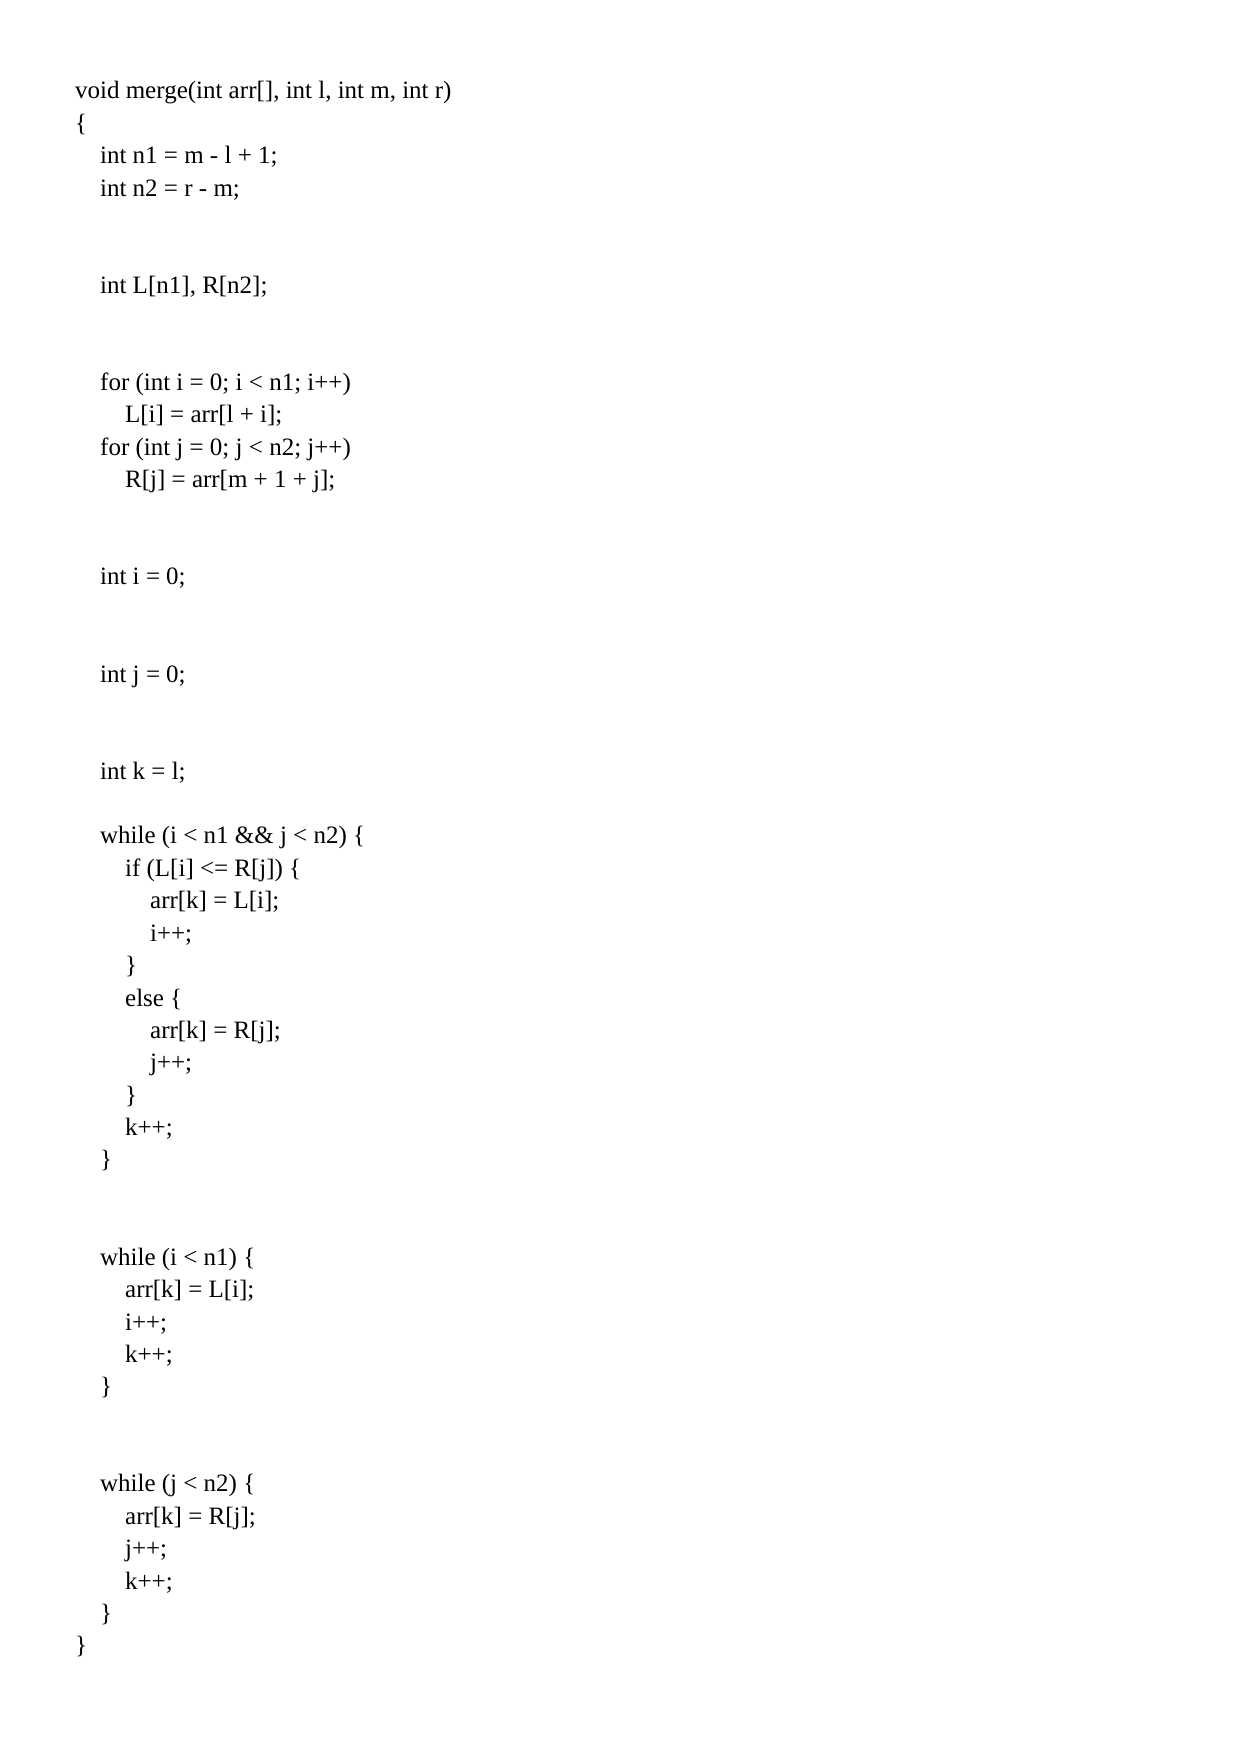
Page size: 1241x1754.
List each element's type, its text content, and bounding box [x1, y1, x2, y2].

text while (i < n1 && j < n2) { [75, 821, 1161, 849]
text int i = 0; [75, 561, 1161, 590]
text if (L[i] <= R[j]) { [75, 853, 1161, 882]
text i++; [75, 1307, 1161, 1335]
text j++; [75, 1533, 1161, 1562]
text k++; [75, 1112, 1161, 1141]
text int n1 = m - l + 1; [75, 140, 1161, 169]
text arr[k] = L[i]; [75, 1274, 1161, 1303]
text i++; [75, 918, 1161, 947]
text } [75, 1144, 1161, 1173]
text arr[k] = R[j]; [75, 1015, 1161, 1044]
text int L[n1], R[n2]; [75, 270, 1161, 299]
text for (int j = 0; j < n2; j++) [75, 432, 1161, 461]
text j++; [75, 1047, 1161, 1076]
text int j = 0; [75, 659, 1161, 687]
text while (i < n1) { [75, 1242, 1161, 1271]
text arr[k] = L[i]; [75, 885, 1161, 914]
text k++; [75, 1566, 1161, 1594]
text } [75, 1631, 1161, 1659]
text } [75, 1371, 1161, 1400]
text } [75, 950, 1161, 979]
text arr[k] = R[j]; [75, 1501, 1161, 1530]
text L[i] = arr[l + i]; [75, 399, 1161, 428]
text for (int i = 0; i < n1; i++) [75, 367, 1161, 396]
text while (j < n2) { [75, 1468, 1161, 1497]
text int k = l; [75, 756, 1161, 784]
text else { [75, 983, 1161, 1011]
text } [75, 1080, 1161, 1108]
text int n2 = r - m; [75, 173, 1161, 201]
text R[j] = arr[m + 1 + j]; [75, 464, 1161, 493]
text } [75, 1598, 1161, 1627]
text { [75, 108, 1161, 137]
text void merge(int arr[], int l, int m, int r) [75, 76, 1161, 104]
text k++; [75, 1339, 1161, 1368]
